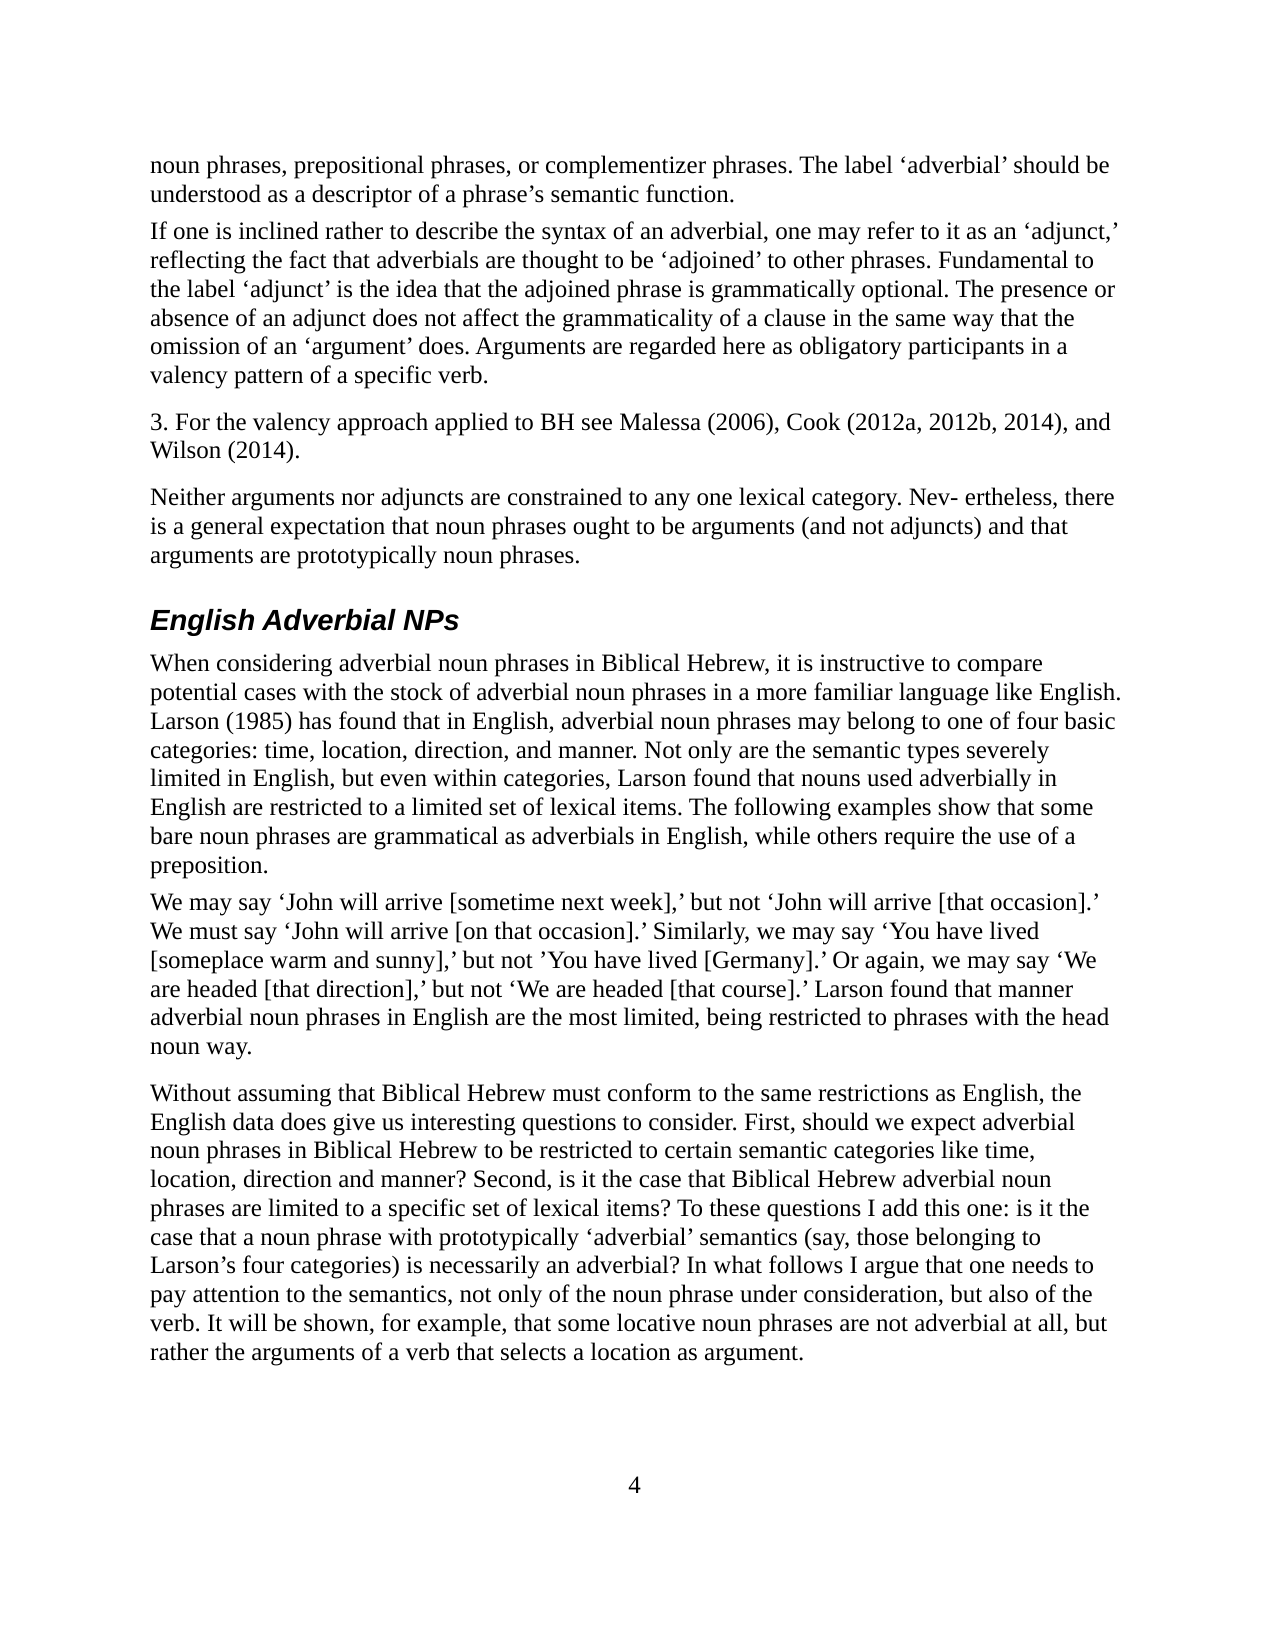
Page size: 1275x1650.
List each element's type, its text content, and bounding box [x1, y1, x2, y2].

text Neither arguments nor adjuncts are constrained to any one lexical category. Nev- ertheless, there is a general expectation that noun phrases ought to be arguments (and not adjuncts) and that arguments are prototypically noun phrases. [150, 482, 1125, 568]
text Without assuming that Biblical Hebrew must conform to the same restrictions as English, the English data does give us interesting questions to consider. First, should we expect adverbial noun phrases in Biblical Hebrew to be restricted to certain semantic categories like time, location, direction and manner? Second, is it the case that Biblical Hebrew adverbial noun phrases are limited to a specific set of lexical items? To these questions I add this one: is it the case that a noun phrase with prototypically ‘adverbial’ semantics (say, those belonging to Larson’s four categories) is necessarily an adverbial? In what follows I argue that one needs to pay attention to the semantics, not only of the noun phrase under consideration, but also of the verb. It will be shown, for example, that some locative noun phrases are not adverbial at all, but rather the arguments of a verb that selects a location as argument. [150, 1078, 1125, 1365]
text When considering adverbial noun phrases in Biblical Hebrew, it is instructive to compare potential cases with the stock of adverbial noun phrases in a more familiar language like English. Larson (1985) has found that in English, adverbial noun phrases may belong to one of four basic categories: time, location, direction, and manner. Not only are the semantic types severely limited in English, but even within categories, Larson found that nouns used adverbially in English are restricted to a limited set of lexical items. The following examples show that some bare noun phrases are grammatical as adverbials in English, while others require the use of a preposition. [150, 648, 1125, 878]
text 3. For the valency approach applied to BH see Malessa (2006), Cook (2012a, 2012b, 2014), and Wilson (2014). [150, 407, 1125, 464]
text If one is inclined rather to describe the syntax of an adverbial, one may refer to it as an ‘adjunct,’ reflecting the fact that adverbials are thought to be ‘adjoined’ to other phrases. Fundamental to the label ‘adjunct’ is the idea that the adjoined phrase is grammatically optional. The presence or absence of an adjunct does not affect the grammaticality of a clause in the same way that the omission of an ‘argument’ does. Arguments are regarded here as obligatory participants in a valency pattern of a specific verb. [150, 216, 1125, 389]
text We may say ‘John will arrive [sometime next week],’ but not ‘John will arrive [that occasion].’ We must say ‘John will arrive [on that occasion].’ Similarly, we may say ‘You have lived [someplace warm and sunny],’ but not ’You have lived [Germany].’ Or again, we may say ‘We are headed [that direction],’ but not ‘We are headed [that course].’ Larson found that manner adverbial noun phrases in English are the most limited, being restricted to phrases with the head noun way. [150, 887, 1125, 1060]
subtitle English Adverbial NPs [150, 602, 1125, 636]
text noun phrases, prepositional phrases, or complementizer phrases. The label ‘adverbial’ should be understood as a descriptor of a phrase’s semantic function. [150, 150, 1125, 207]
